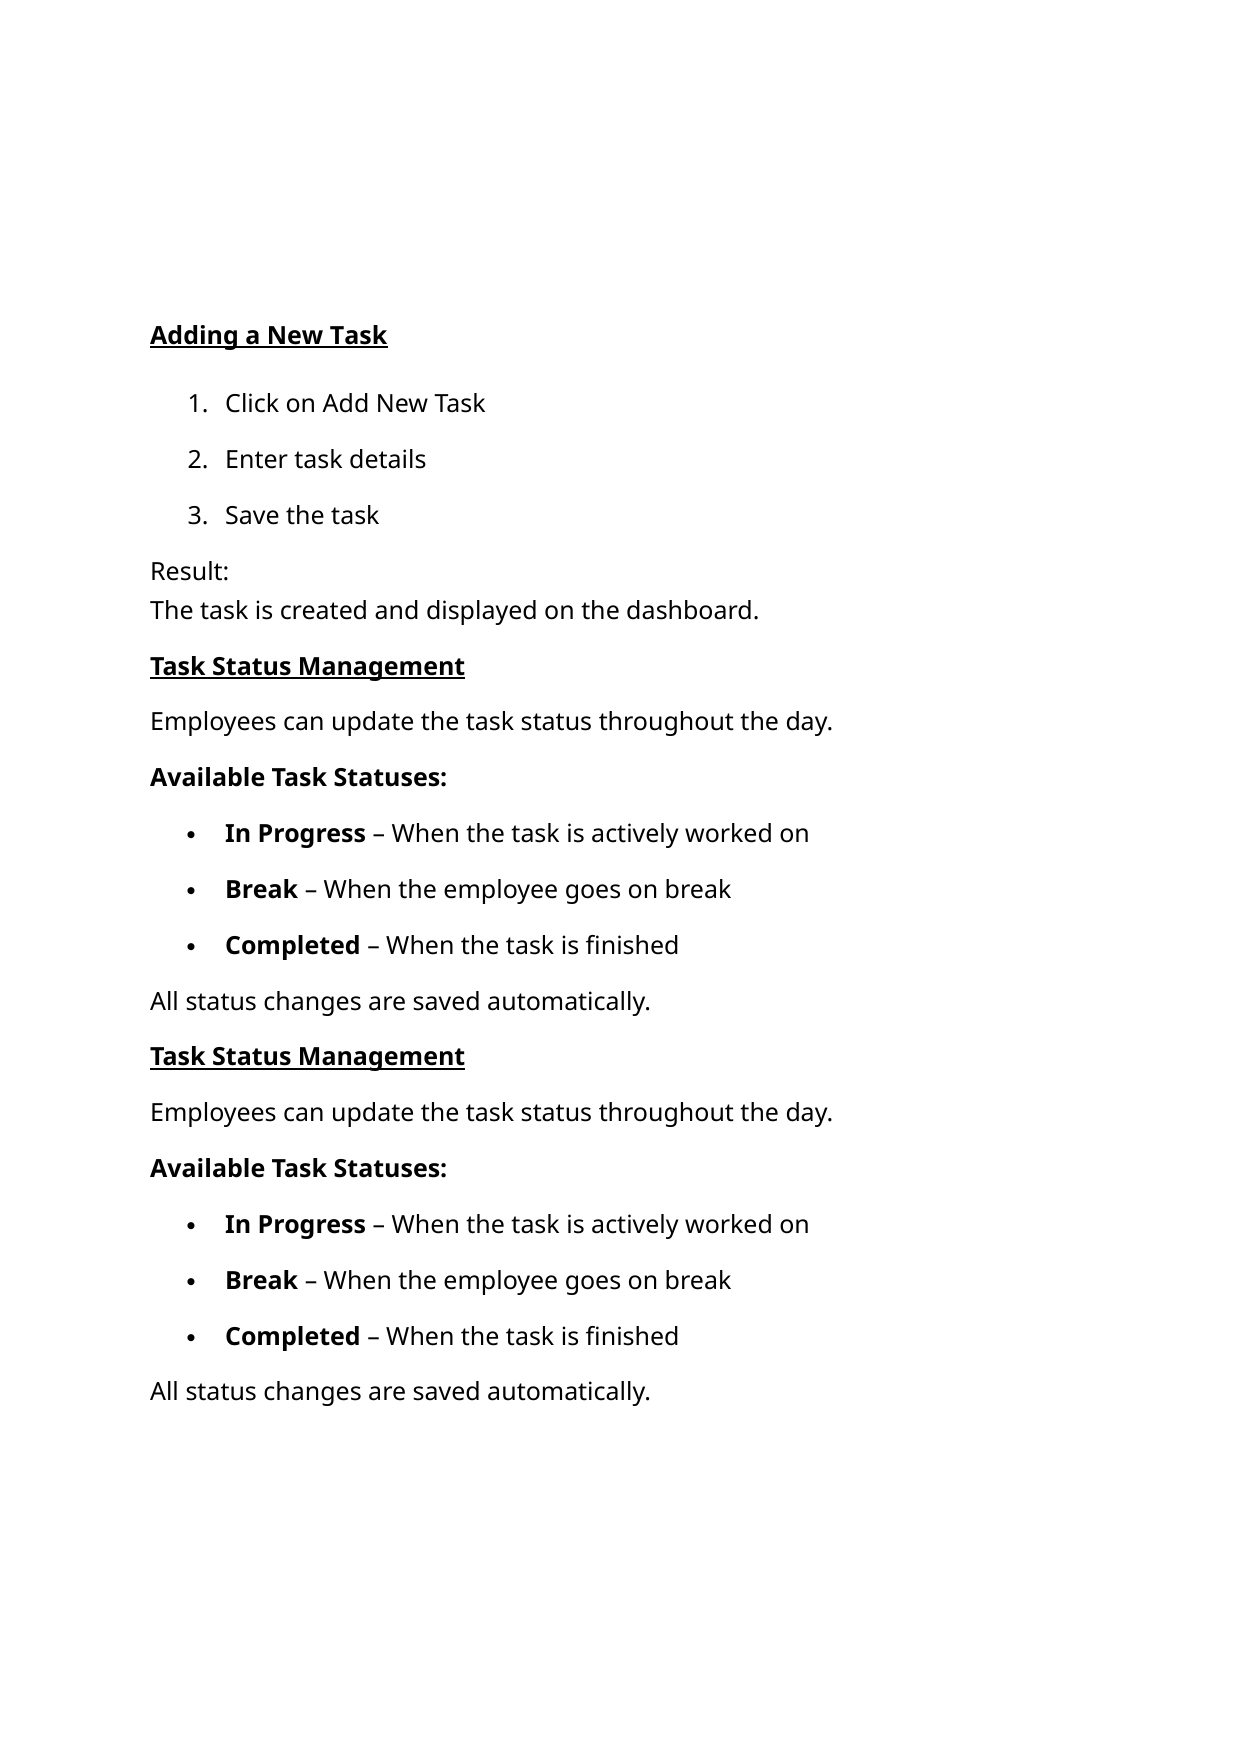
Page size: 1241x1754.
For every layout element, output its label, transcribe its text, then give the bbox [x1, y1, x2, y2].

text Adding a New Task [150, 317, 1090, 352]
text Available Task Statuses: [150, 760, 1090, 794]
text All status changes are saved automatically. [150, 983, 1090, 1017]
list Save the task [187, 497, 1090, 531]
list In Progress – When the task is actively worked on [187, 1206, 1090, 1241]
text Available Task Statuses: [150, 1151, 1090, 1185]
list Completed – When the task is finished [187, 1318, 1090, 1352]
text Result: The task is created and displayed on the dashboard. [150, 553, 1090, 626]
text Task Status Management [150, 1039, 1090, 1073]
list Completed – When the task is finished [187, 927, 1090, 961]
text Employees can update the task status throughout the day. [150, 704, 1090, 738]
list Break – When the employee goes on break [187, 1262, 1090, 1296]
text All status changes are saved automatically. [150, 1374, 1090, 1408]
list Enter task details [187, 441, 1090, 476]
text Task Status Management [150, 648, 1090, 682]
list Break – When the employee goes on break [187, 871, 1090, 906]
list Click on Add New Task [187, 386, 1090, 420]
text Employees can update the task status throughout the day. [150, 1095, 1090, 1129]
list In Progress – When the task is actively worked on [187, 816, 1090, 850]
